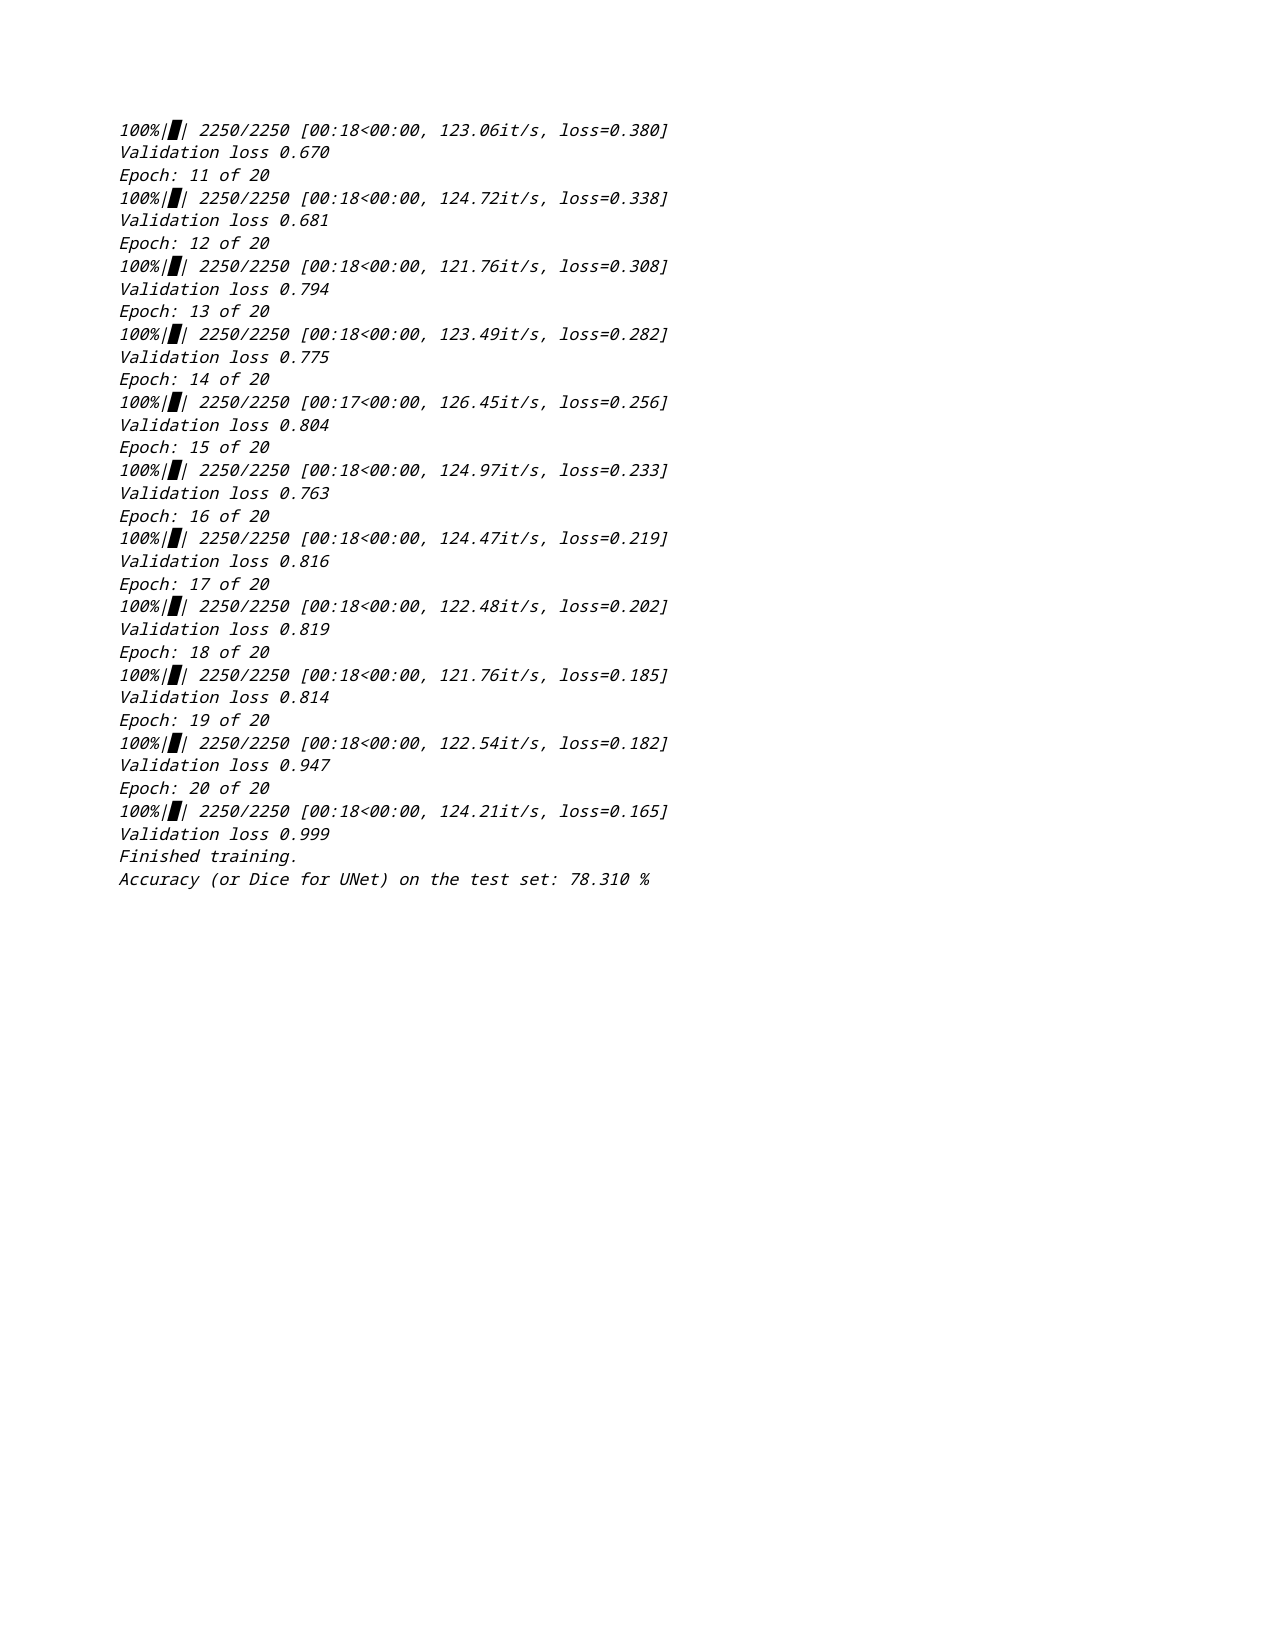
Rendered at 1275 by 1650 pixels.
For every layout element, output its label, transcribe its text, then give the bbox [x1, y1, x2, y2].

text Finished training. [118, 845, 1157, 867]
text 100%|█| 2250/2250 [00:18<00:00, 124.97it/s, loss=0.233] [118, 459, 1157, 481]
text Validation loss 0.819 [118, 618, 1157, 640]
text 100%|█| 2250/2250 [00:18<00:00, 123.06it/s, loss=0.380] [118, 118, 1157, 141]
text Epoch: 18 of 20 [118, 640, 1157, 663]
text 100%|█| 2250/2250 [00:18<00:00, 124.72it/s, loss=0.338] [118, 186, 1157, 209]
text Epoch: 16 of 20 [118, 504, 1157, 527]
text 100%|█| 2250/2250 [00:18<00:00, 123.49it/s, loss=0.282] [118, 322, 1157, 345]
text 100%|█| 2250/2250 [00:18<00:00, 121.76it/s, loss=0.185] [118, 663, 1157, 686]
text Validation loss 0.804 [118, 413, 1157, 436]
text Epoch: 11 of 20 [118, 163, 1157, 186]
text Epoch: 12 of 20 [118, 232, 1157, 254]
text Validation loss 0.947 [118, 754, 1157, 777]
text Validation loss 0.670 [118, 141, 1157, 163]
text Epoch: 19 of 20 [118, 708, 1157, 731]
text Validation loss 0.814 [118, 686, 1157, 708]
text 100%|█| 2250/2250 [00:18<00:00, 121.76it/s, loss=0.308] [118, 254, 1157, 277]
text Validation loss 0.775 [118, 345, 1157, 368]
text Epoch: 15 of 20 [118, 436, 1157, 459]
text Validation loss 0.999 [118, 822, 1157, 845]
text Validation loss 0.816 [118, 549, 1157, 572]
text Validation loss 0.794 [118, 277, 1157, 300]
text 100%|█| 2250/2250 [00:18<00:00, 122.54it/s, loss=0.182] [118, 731, 1157, 754]
text 100%|█| 2250/2250 [00:18<00:00, 124.47it/s, loss=0.219] [118, 527, 1157, 549]
text 100%|█| 2250/2250 [00:17<00:00, 126.45it/s, loss=0.256] [118, 391, 1157, 413]
text Epoch: 17 of 20 [118, 572, 1157, 595]
text 100%|█| 2250/2250 [00:18<00:00, 124.21it/s, loss=0.165] [118, 799, 1157, 822]
text Validation loss 0.681 [118, 209, 1157, 232]
text Epoch: 13 of 20 [118, 300, 1157, 322]
text Epoch: 20 of 20 [118, 777, 1157, 799]
text Validation loss 0.763 [118, 481, 1157, 504]
text 100%|█| 2250/2250 [00:18<00:00, 122.48it/s, loss=0.202] [118, 595, 1157, 618]
text Accuracy (or Dice for UNet) on the test set: 78.310 % [118, 867, 1157, 890]
text Epoch: 14 of 20 [118, 368, 1157, 391]
